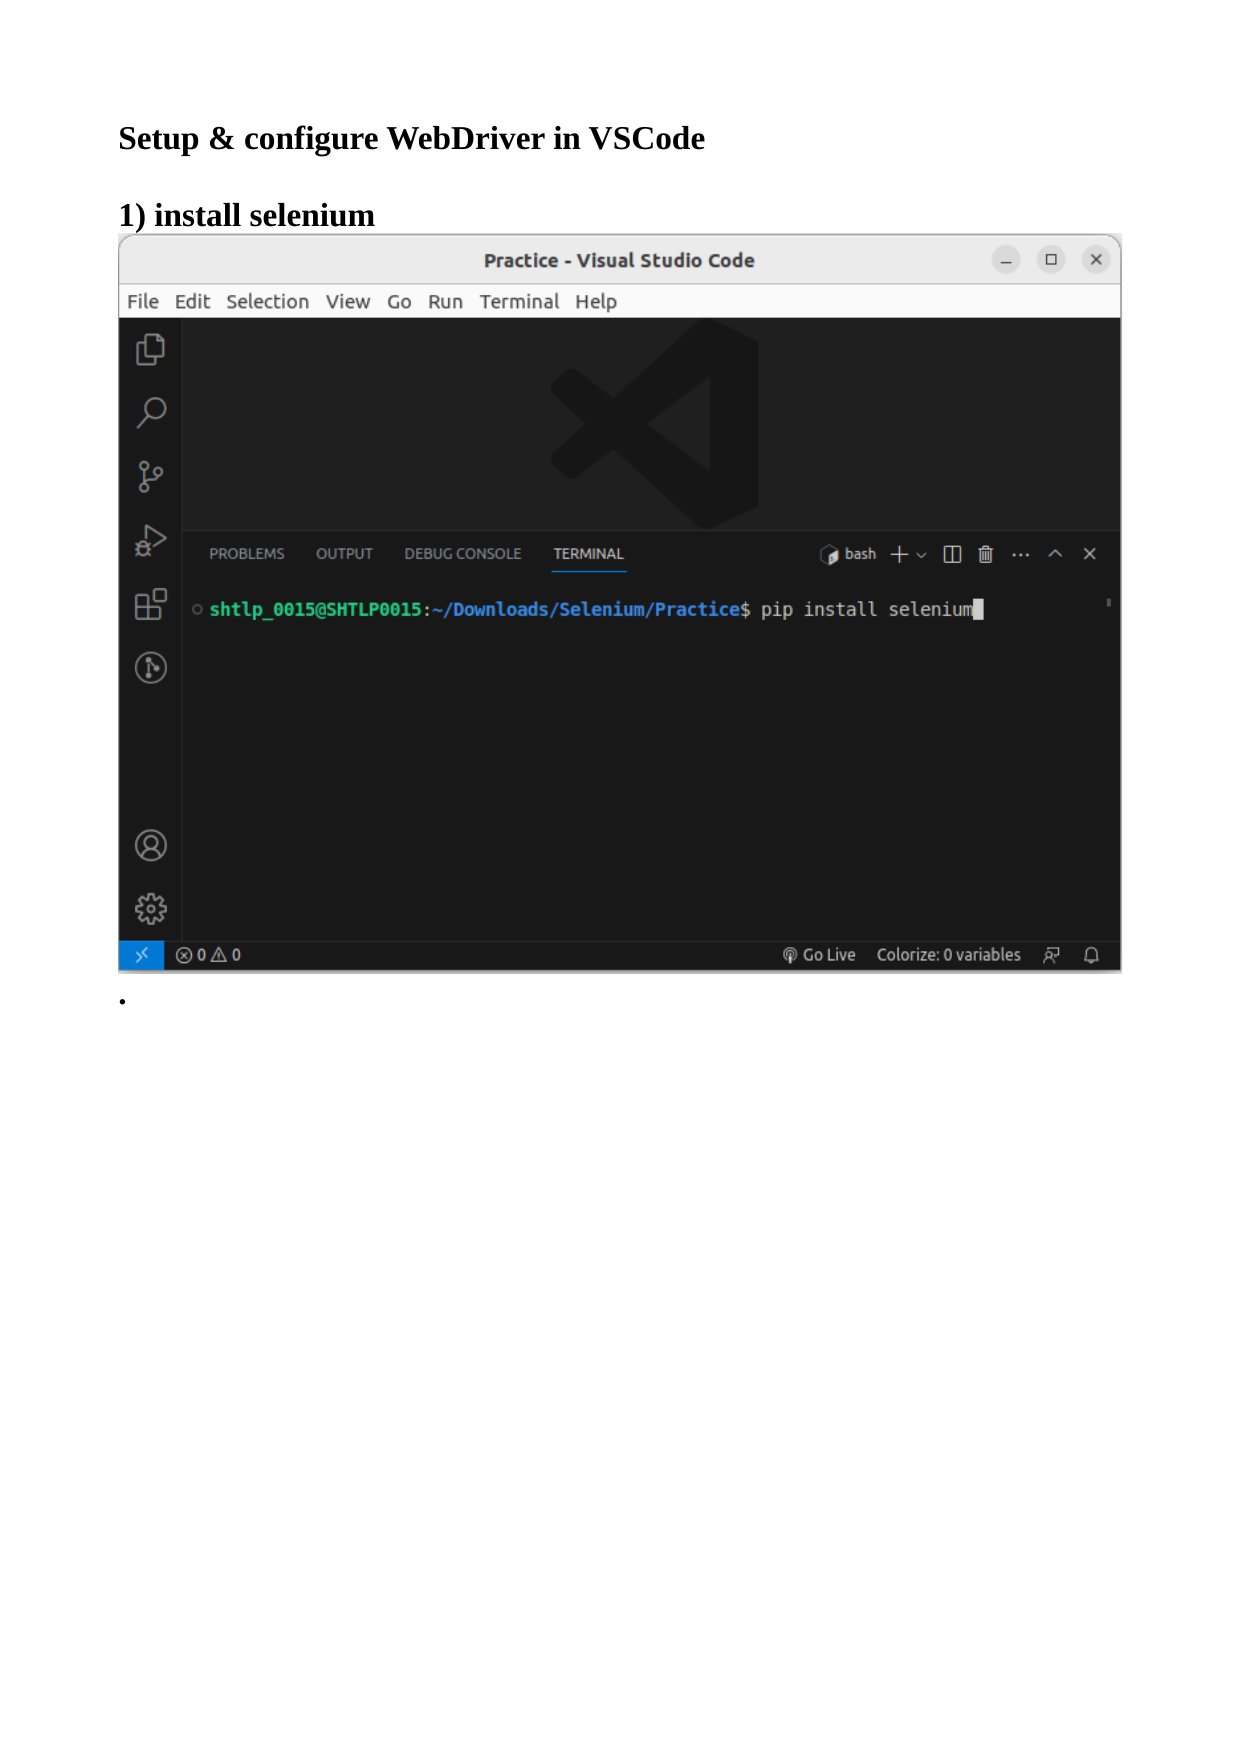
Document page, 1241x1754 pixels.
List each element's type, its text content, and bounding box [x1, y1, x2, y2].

picture [118, 233, 1123, 974]
text Setup & configure WebDriver in VSCode [118, 118, 1122, 156]
text 1) install selenium [118, 195, 1122, 233]
text . [118, 974, 1122, 1012]
